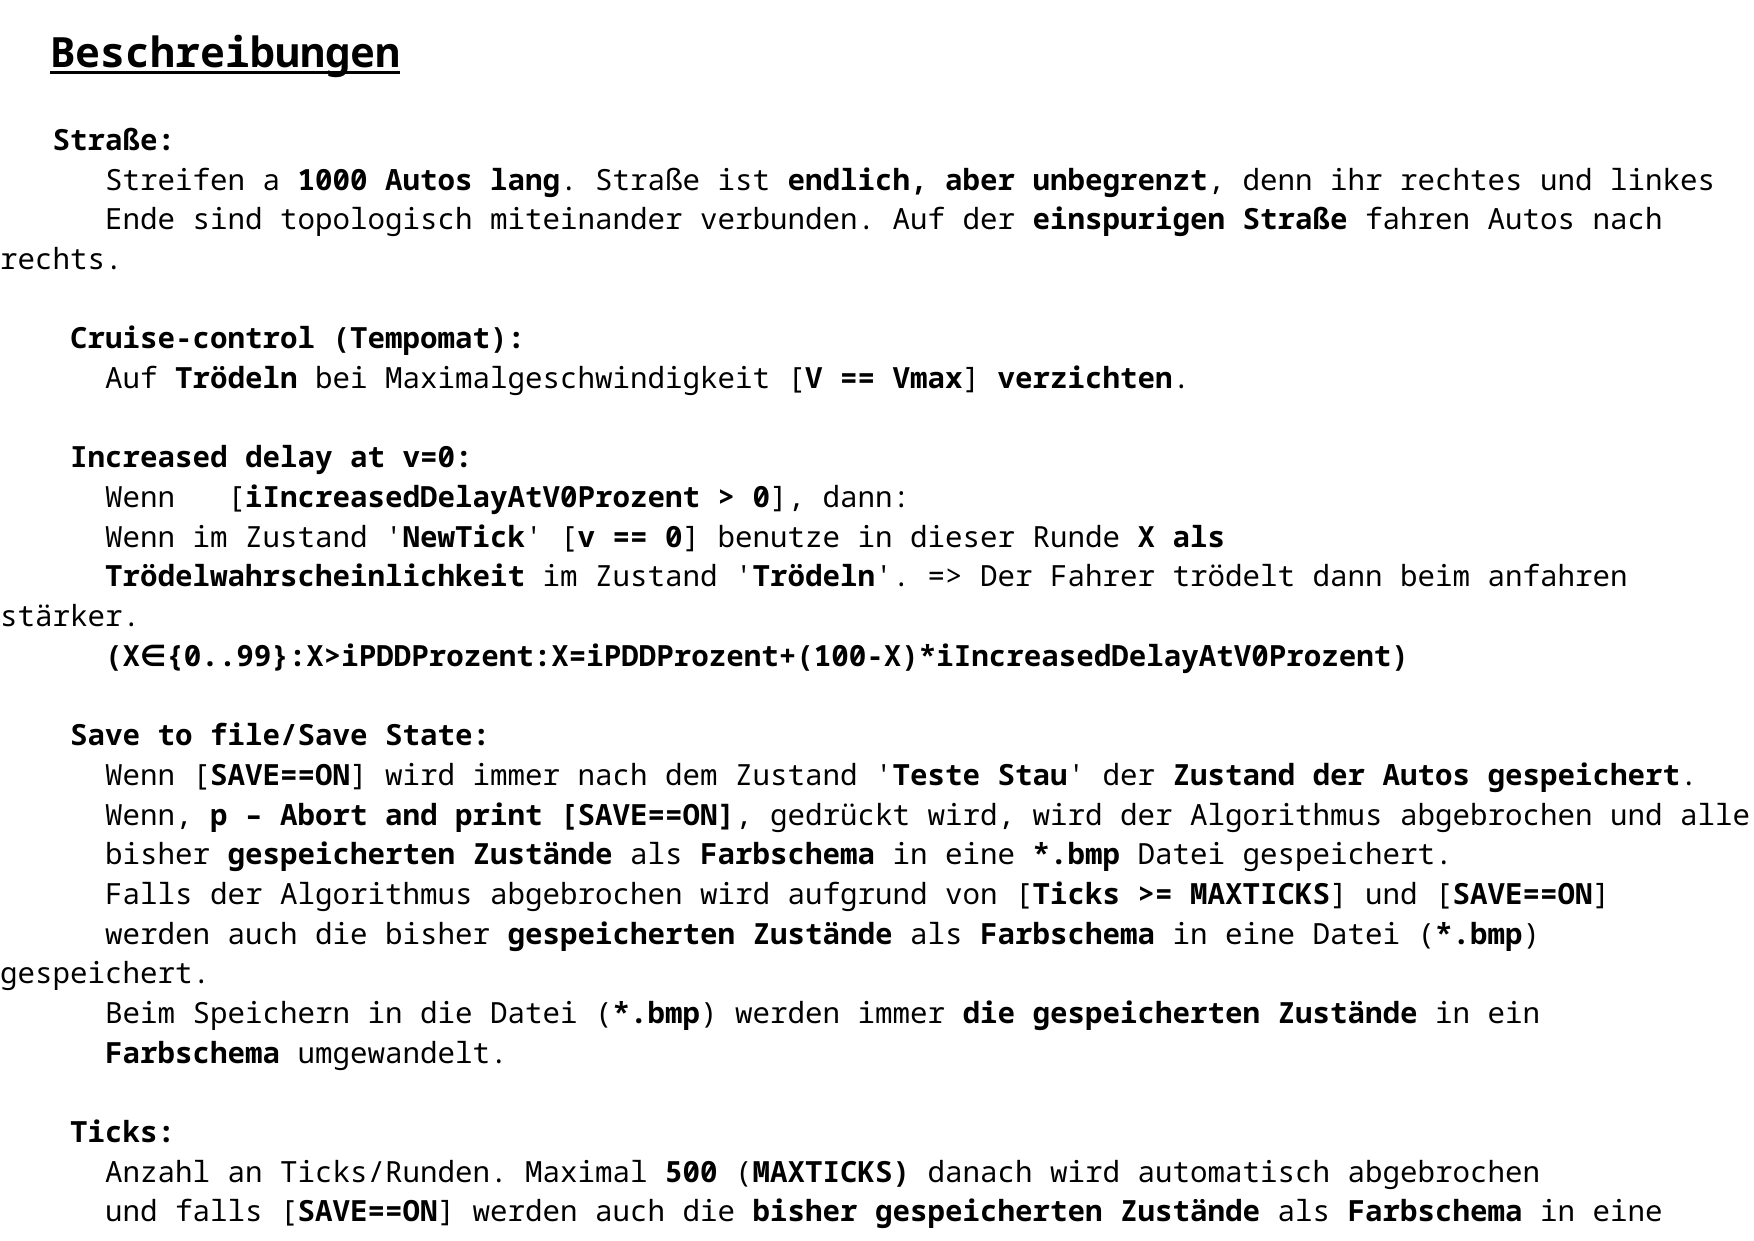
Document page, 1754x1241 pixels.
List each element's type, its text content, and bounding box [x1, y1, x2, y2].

text Save to file/Save State: [0, 714, 1754, 754]
text Wenn [SAVE==ON] wird immer nach dem Zustand 'Teste Stau' der Zustand der Autos gespeichert. [0, 754, 1754, 794]
text Ende sind topologisch miteinander verbunden. Auf der einspurigen Straße fahren Autos nach rechts. [0, 198, 1754, 278]
text (X∈{0..99}:X>iPDDProzent:X=iPDDProzent+(100-X)*iIncreasedDelayAtV0Prozent) [0, 635, 1754, 675]
text bisher gespeicherten Zustände als Farbschema in eine *.bmp Datei gespeichert. [0, 833, 1754, 873]
text Wenn [iIncreasedDelayAtV0Prozent > 0], dann: [0, 476, 1754, 516]
text Streifen a 1000 Autos lang. Straße ist endlich, aber unbegrenzt, denn ihr rechtes und linkes [0, 159, 1754, 198]
text Beim Speichern in die Datei (*.bmp) werden immer die gespeicherten Zustände in ein [0, 992, 1754, 1032]
text Anzahl an Ticks/Runden. Maximal 500 (MAXTICKS) danach wird automatisch abgebrochen [0, 1151, 1754, 1191]
text Beschreibungen [0, 23, 1754, 79]
text Wenn, p – Abort and print [SAVE==ON], gedrückt wird, wird der Algorithmus abgebrochen und alle [0, 794, 1754, 833]
text Increased delay at v=0: [0, 437, 1754, 476]
text Farbschema umgewandelt. [0, 1032, 1754, 1072]
text Cruise-control (Tempomat): [0, 318, 1754, 357]
text werden auch die bisher gespeicherten Zustände als Farbschema in eine Datei (*.bmp) gespeichert. [0, 913, 1754, 992]
text Wenn im Zustand 'NewTick' [v == 0] benutze in dieser Runde X als [0, 516, 1754, 556]
text und falls [SAVE==ON] werden auch die bisher gespeicherten Zustände als Farbschema in eine [0, 1191, 1754, 1230]
text Ticks: [0, 1111, 1754, 1151]
text Trödelwahrscheinlichkeit im Zustand 'Trödeln'. => Der Fahrer trödelt dann beim anfahren stärker. [0, 556, 1754, 635]
text Straße: [0, 119, 1754, 159]
text Falls der Algorithmus abgebrochen wird aufgrund von [Ticks >= MAXTICKS] und [SAVE==ON] [0, 873, 1754, 913]
text Auf Trödeln bei Maximalgeschwindigkeit [V == Vmax] verzichten. [0, 357, 1754, 397]
